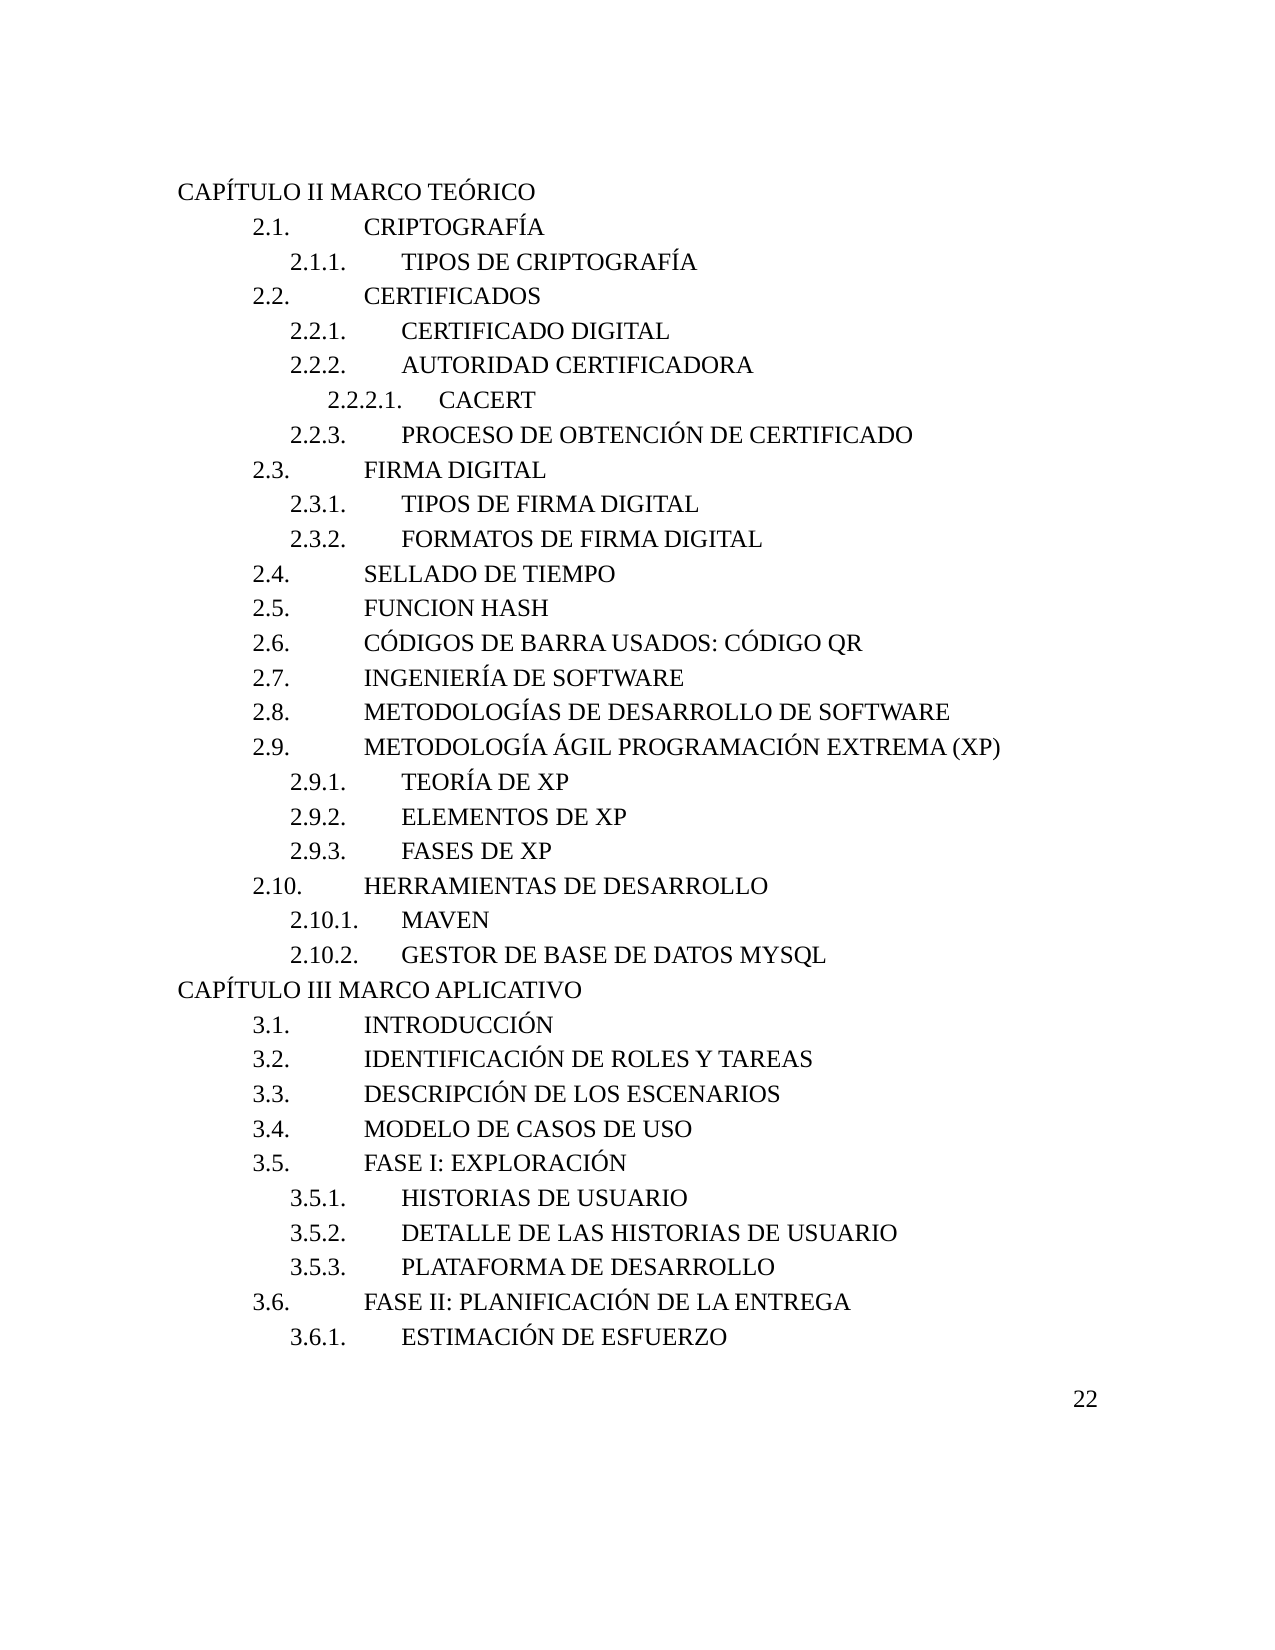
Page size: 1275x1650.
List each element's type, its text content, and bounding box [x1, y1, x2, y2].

list ESTIMACIÓN DE ESFUERZO [290, 1322, 1098, 1351]
list METODOLOGÍA ÁGIL PROGRAMACIÓN EXTREMA (XP) [252, 732, 1098, 761]
list SELLADO DE TIEMPO [252, 559, 1098, 587]
list TEORÍA DE XP [290, 767, 1098, 796]
list FASES DE XP [290, 836, 1098, 865]
list TIPOS DE CRIPTOGRAFÍA [290, 247, 1098, 275]
list TIPOS DE FIRMA DIGITAL [290, 489, 1098, 518]
list HISTORIAS DE USUARIO [290, 1183, 1098, 1212]
list INGENIERÍA DE SOFTWARE [252, 663, 1098, 692]
text CAPÍTULO II MARCO TEÓRICO [177, 177, 1098, 206]
list PROCESO DE OBTENCIÓN DE CERTIFICADO [290, 420, 1098, 449]
list IDENTIFICACIÓN DE ROLES Y TAREAS [252, 1044, 1098, 1073]
list ELEMENTOS DE XP [290, 802, 1098, 830]
list MODELO DE CASOS DE USO [252, 1114, 1098, 1142]
list FASE I: EXPLORACIÓN [252, 1148, 1098, 1177]
list CACERT [327, 385, 1098, 414]
list CERTIFICADOS [252, 281, 1098, 310]
list AUTORIDAD CERTIFICADORA [290, 351, 1098, 379]
list DETALLE DE LAS HISTORIAS DE USUARIO [290, 1218, 1098, 1247]
list CERTIFICADO DIGITAL [290, 316, 1098, 345]
list CÓDIGOS DE BARRA USADOS: CÓDIGO QR [252, 628, 1098, 657]
list DESCRIPCIÓN DE LOS ESCENARIOS [252, 1079, 1098, 1108]
list PLATAFORMA DE DESARROLLO [290, 1252, 1098, 1281]
list FASE II: PLANIFICACIÓN DE LA ENTREGA [252, 1287, 1098, 1316]
list GESTOR DE BASE DE DATOS MYSQL [290, 940, 1098, 969]
list HERRAMIENTAS DE DESARROLLO [252, 871, 1098, 900]
list FIRMA DIGITAL [252, 455, 1098, 483]
list FORMATOS DE FIRMA DIGITAL [290, 524, 1098, 553]
list CRIPTOGRAFÍA [252, 212, 1098, 241]
list FUNCION HASH [252, 593, 1098, 622]
list INTRODUCCIÓN [252, 1010, 1098, 1038]
text CAPÍTULO III MARCO APLICATIVO [177, 975, 1098, 1004]
list METODOLOGÍAS DE DESARROLLO DE SOFTWARE [252, 697, 1098, 726]
list MAVEN [290, 906, 1098, 934]
